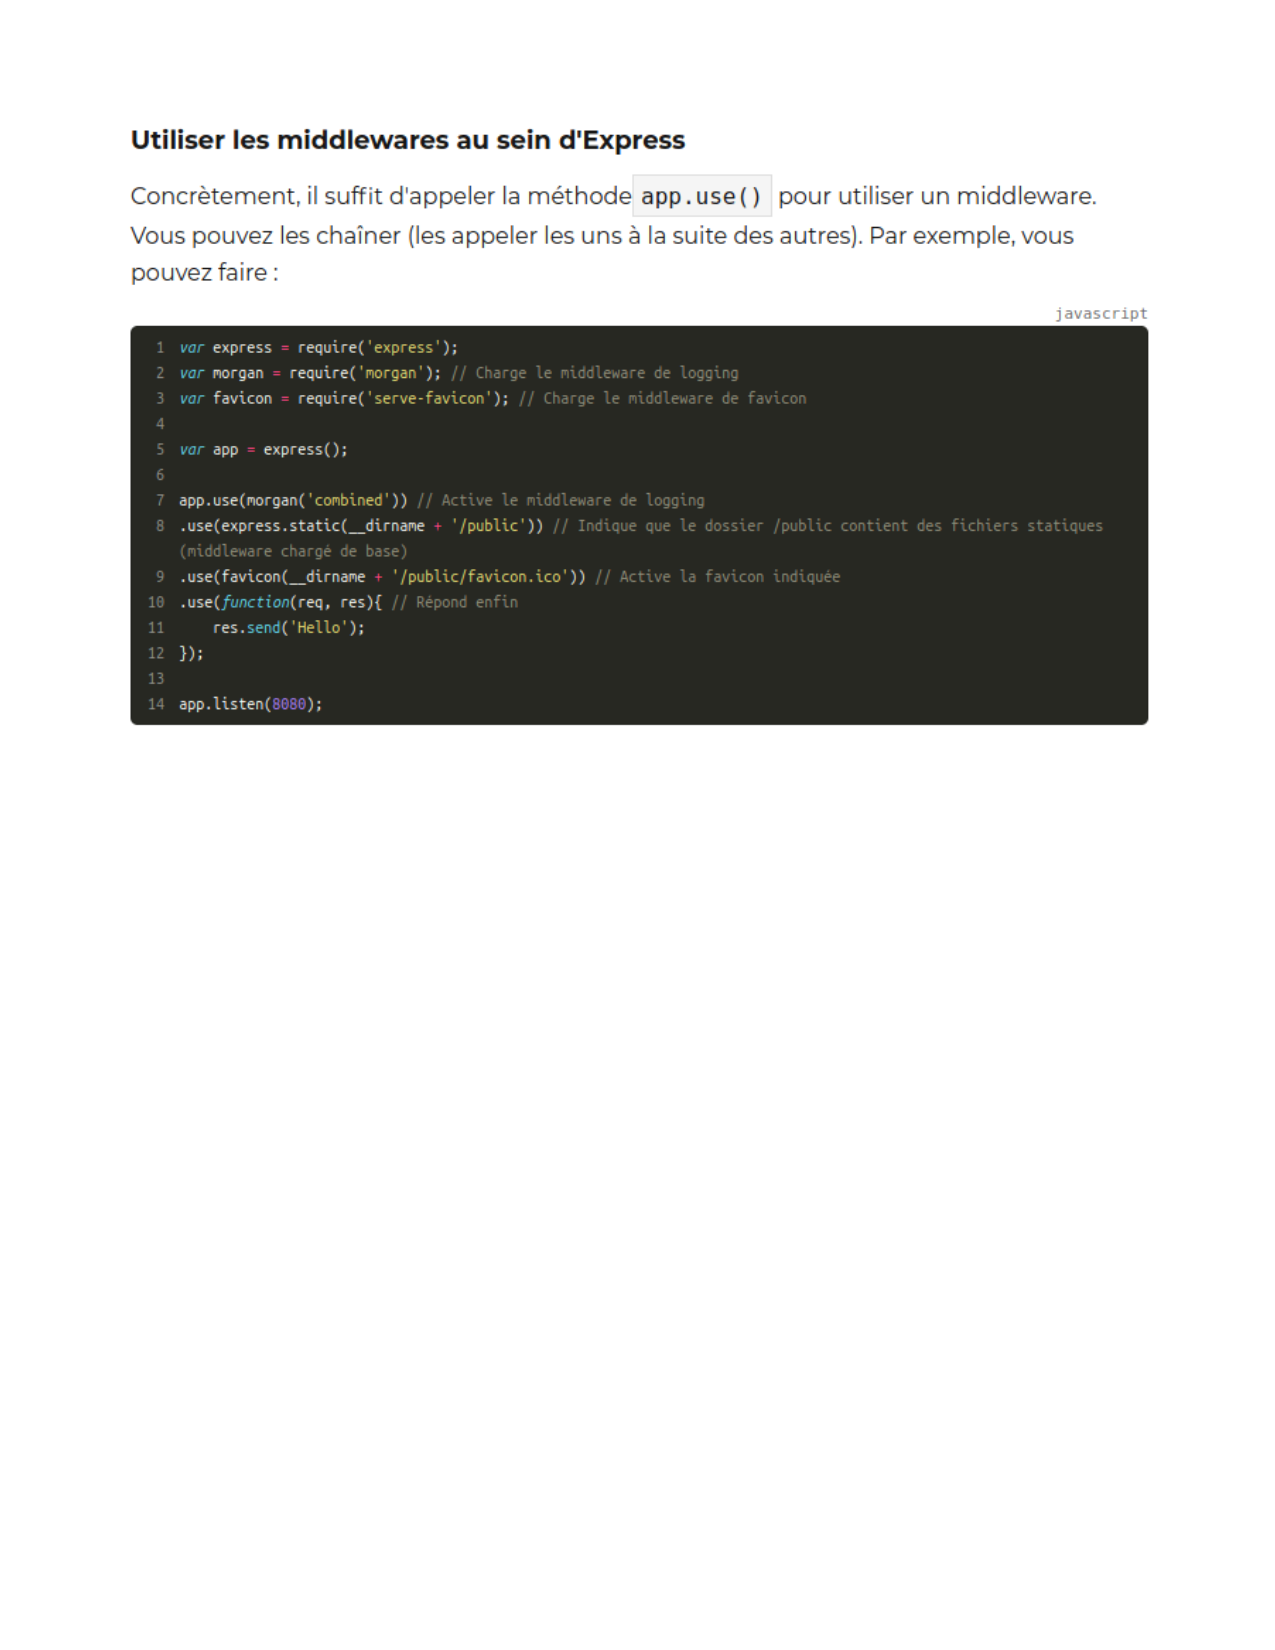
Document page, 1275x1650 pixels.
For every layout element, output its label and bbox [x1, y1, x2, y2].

picture [118, 118, 1157, 728]
